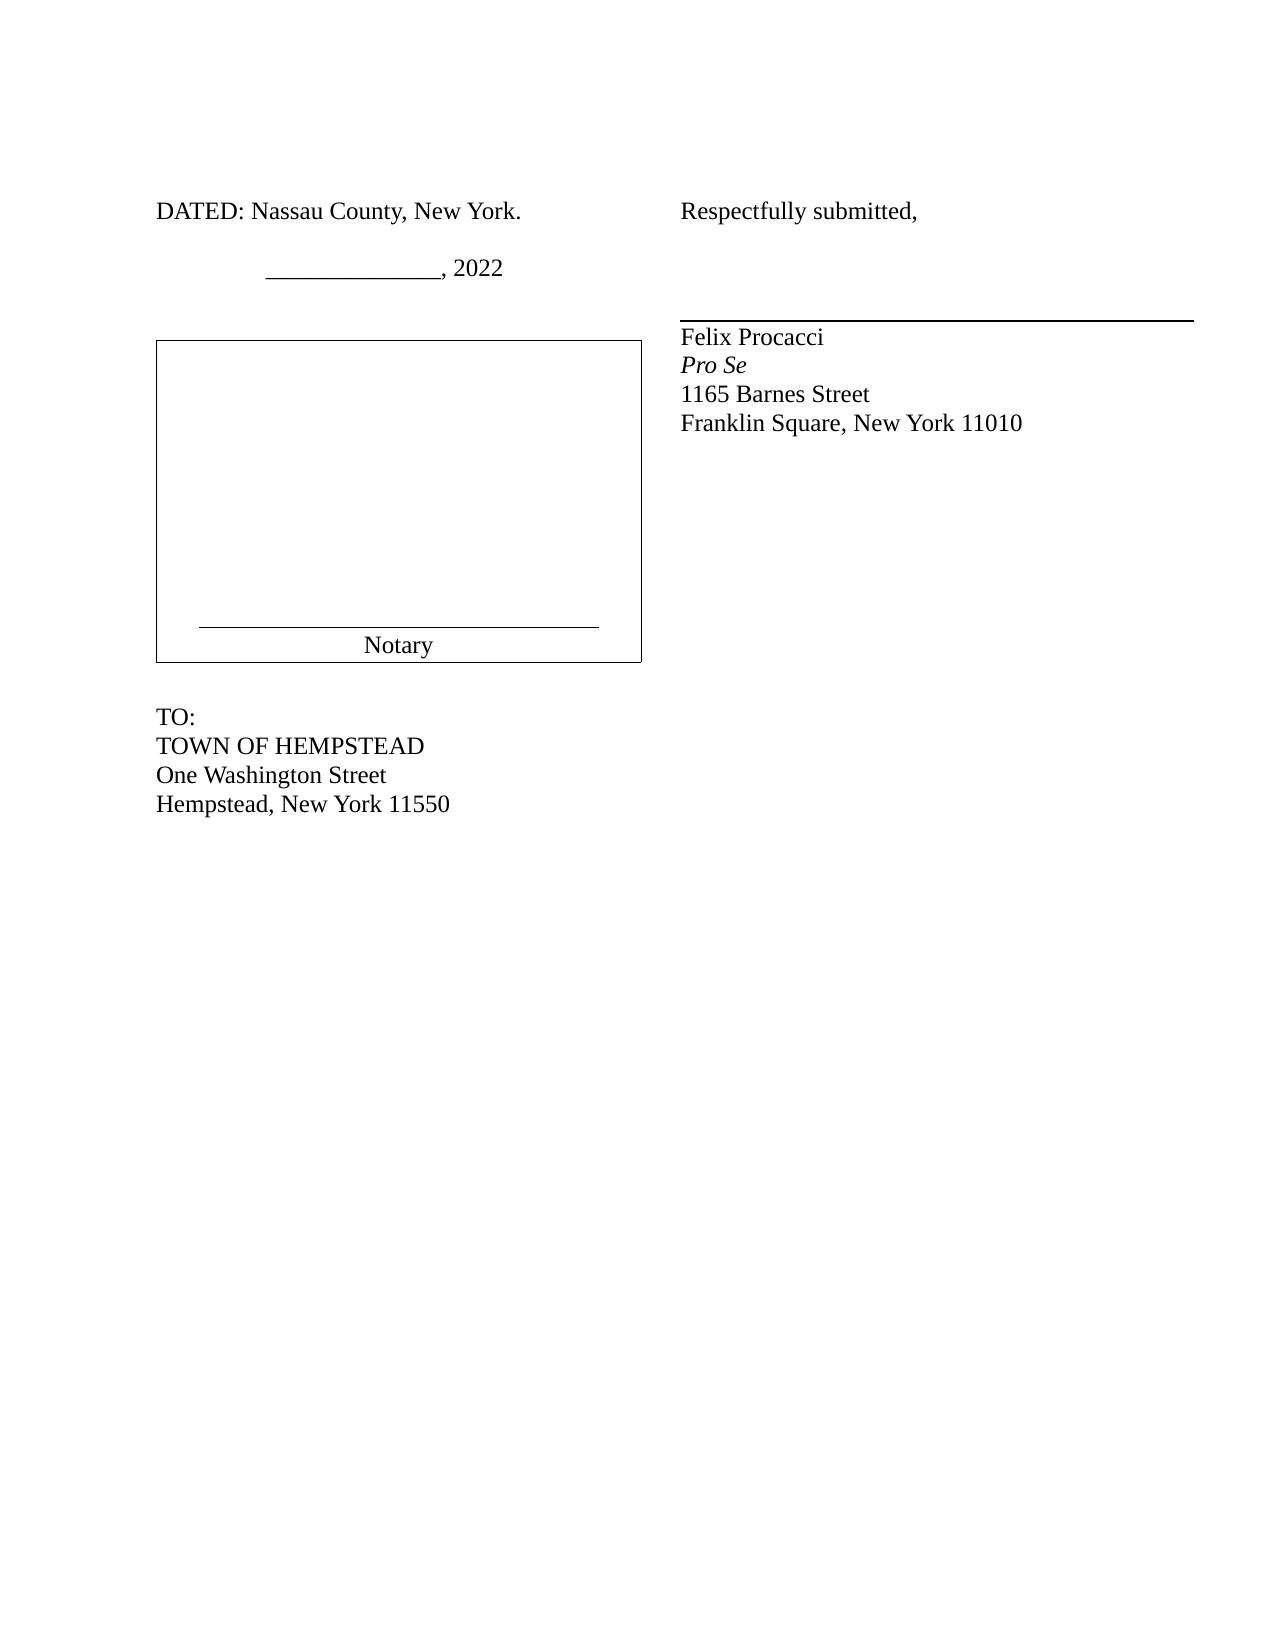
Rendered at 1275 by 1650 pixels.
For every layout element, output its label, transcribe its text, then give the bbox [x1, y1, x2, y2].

table_cell To: Town of Hempstead One Washington Street Hempstead, New York 11550 [150, 697, 1199, 860]
table_cell DATED: Nassau County, New York. ______________, 2022 Notary [150, 190, 675, 697]
table_cell Respectfully submitted, Felix Procacci Pro Se 1165 Barnes Street Franklin Square, New York 11010 [675, 190, 1199, 697]
table_cell [150, 150, 1199, 190]
